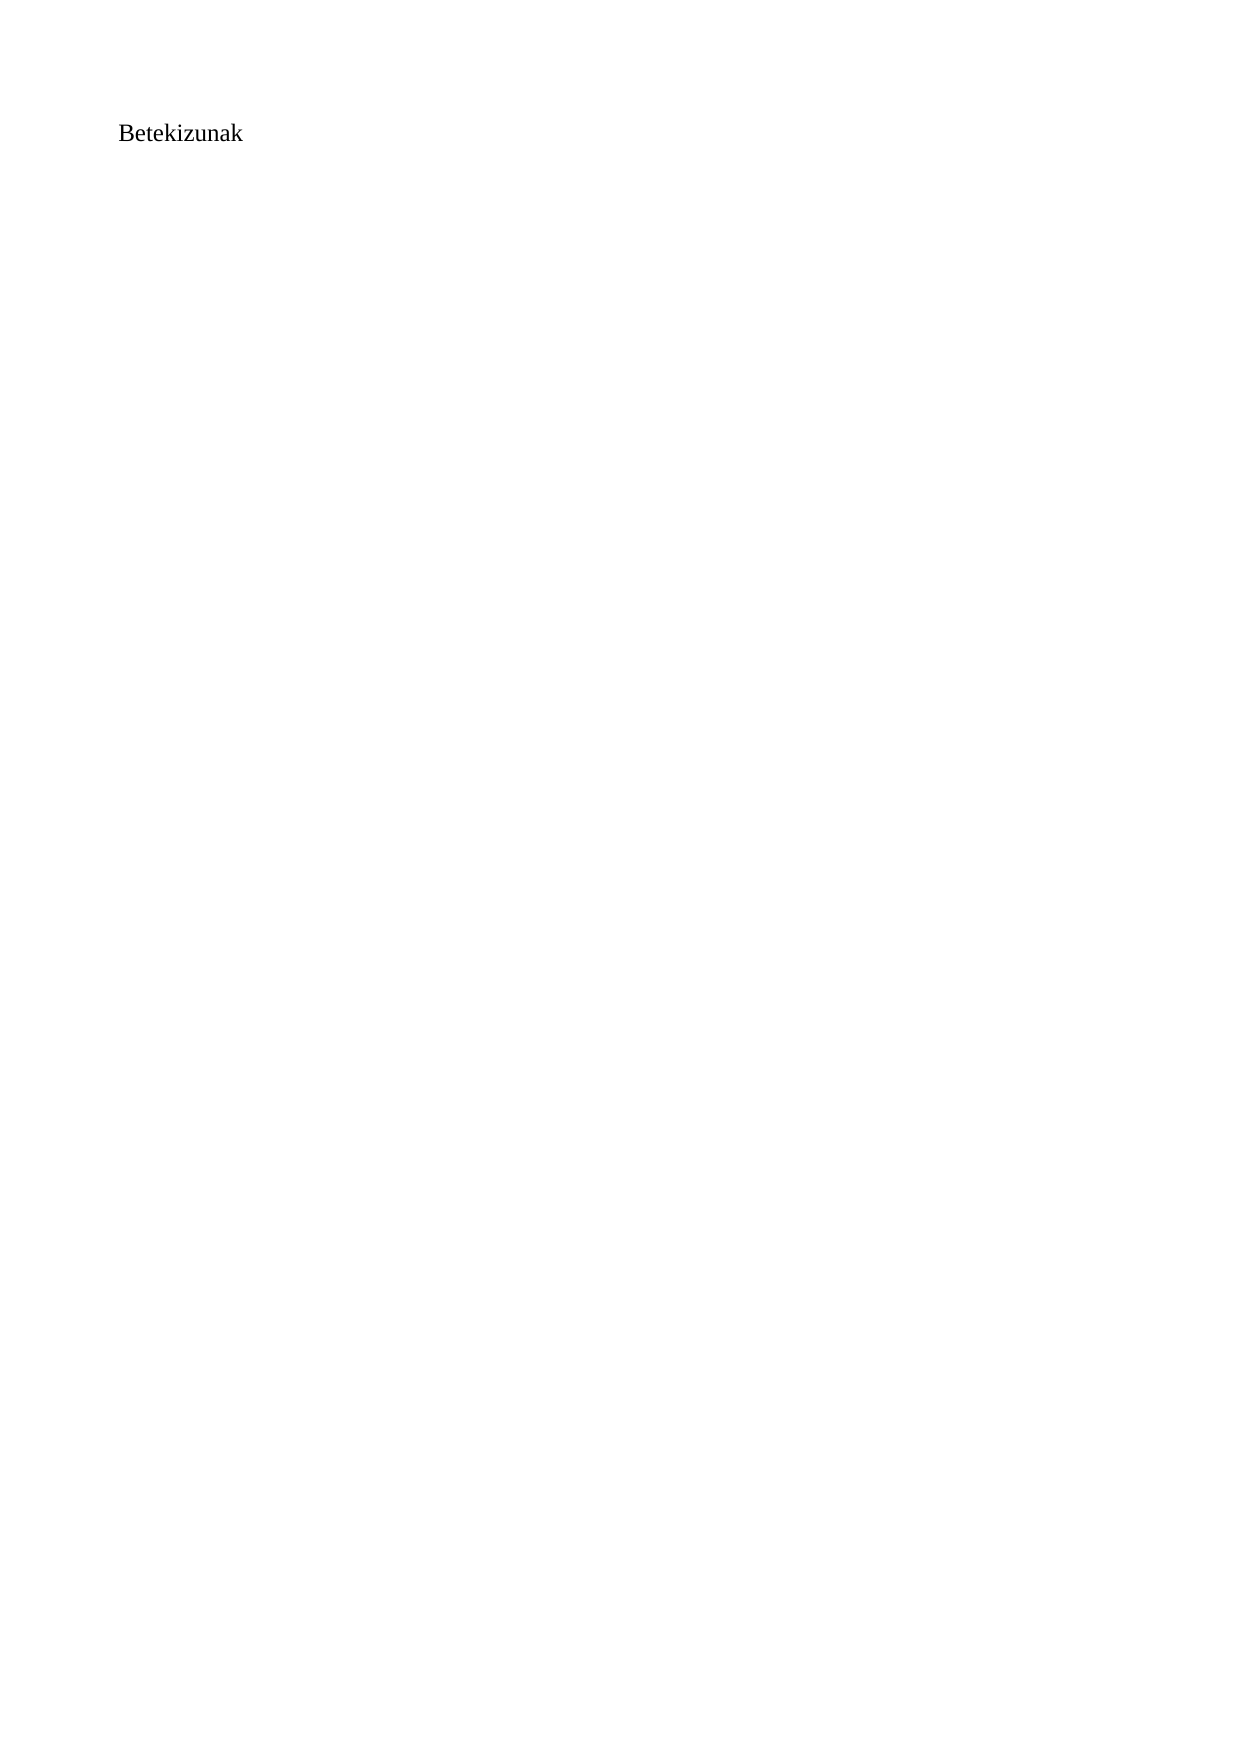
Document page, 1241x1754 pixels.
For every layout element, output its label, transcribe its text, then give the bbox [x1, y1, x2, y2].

text Betekizunak [118, 118, 1122, 147]
